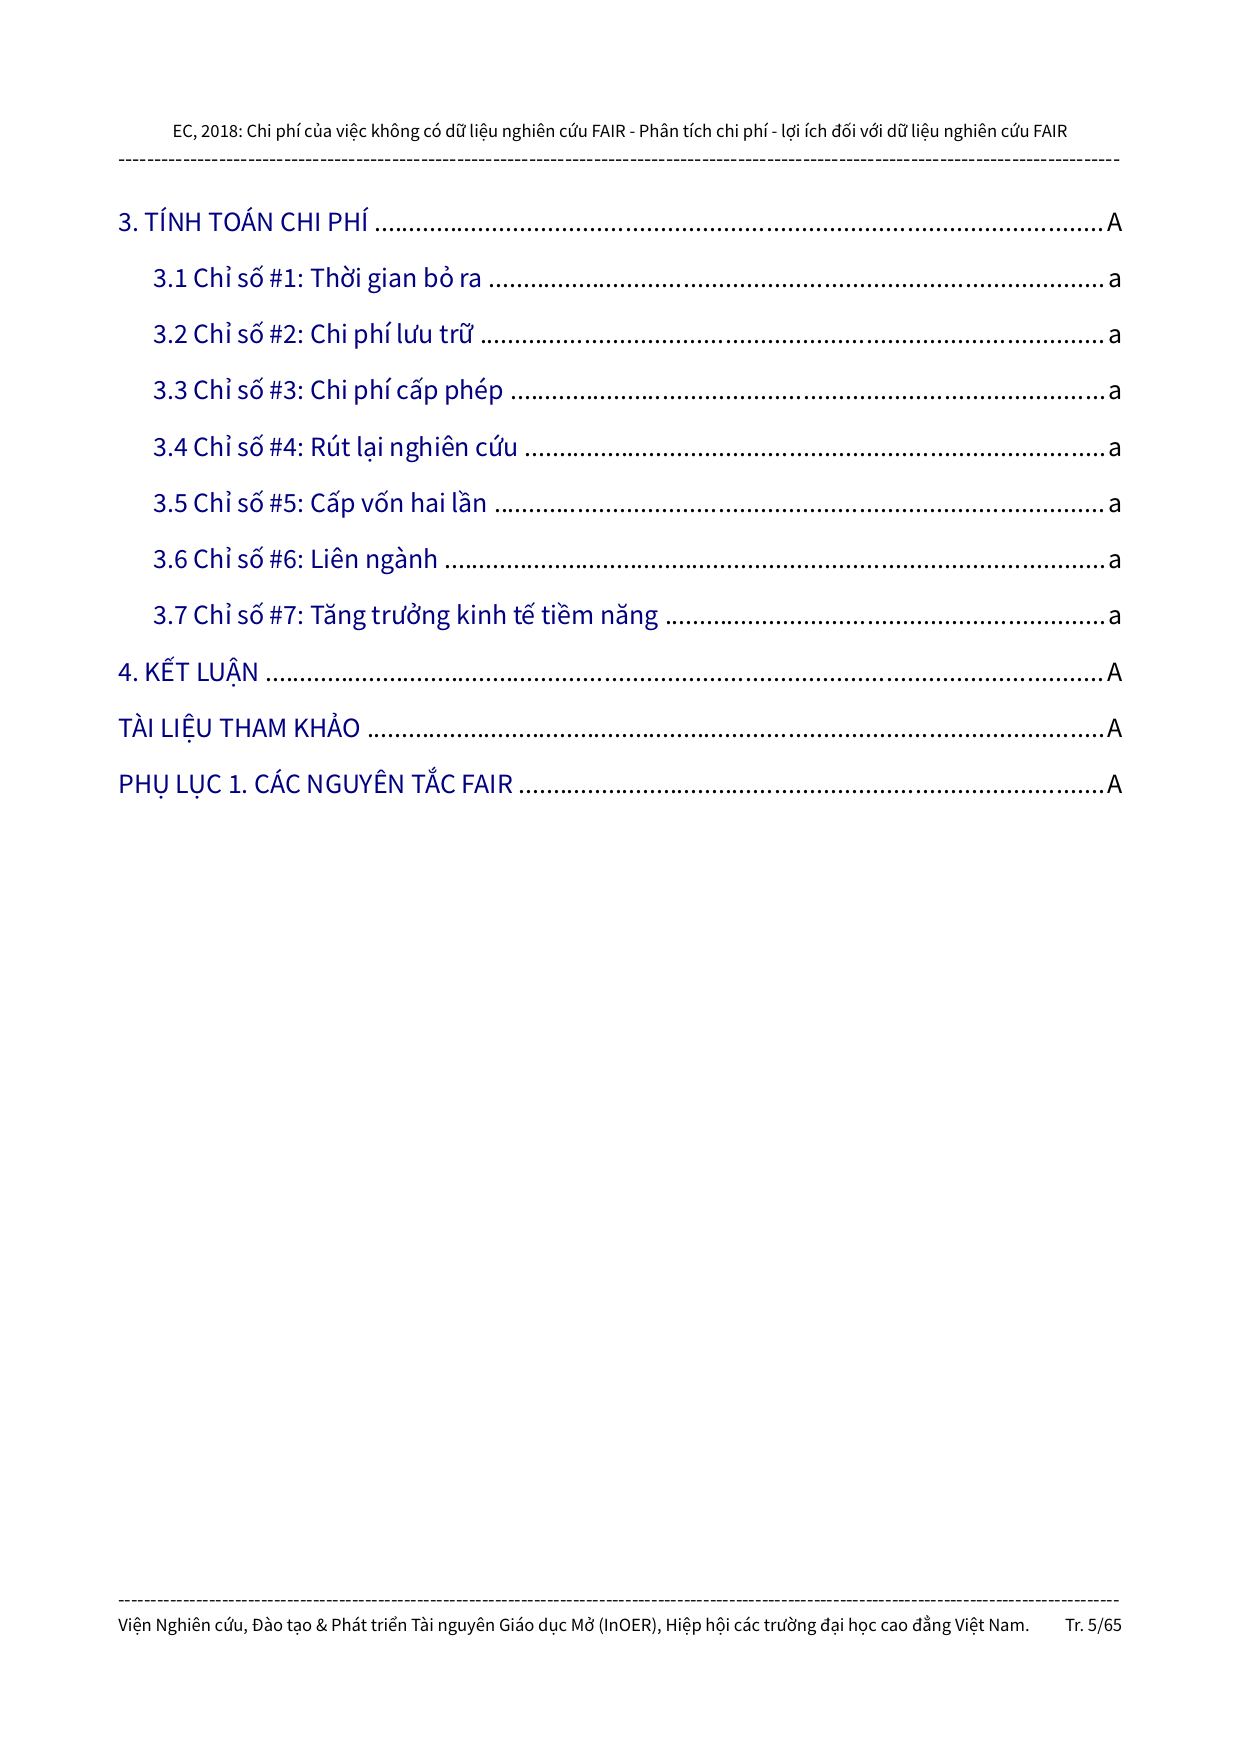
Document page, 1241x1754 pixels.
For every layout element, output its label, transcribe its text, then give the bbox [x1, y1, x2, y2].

text 3.6 Chỉ số #6: Liên ngành a [118, 539, 1122, 576]
text 3.5 Chỉ số #5: Cấp vốn hai lần a [118, 483, 1122, 519]
text TÀI LIỆU THAM KHẢO A [118, 708, 1122, 744]
text 3.7 Chỉ số #7: Tăng trưởng kinh tế tiềm năng a [118, 596, 1122, 632]
text 3.4 Chỉ số #4: Rút lại nghiên cứu a [118, 427, 1122, 463]
text 3.3 Chỉ số #3: Chi phí cấp phép a [118, 371, 1122, 407]
text 3. TÍNH TOÁN CHI PHÍ A [118, 202, 1122, 238]
text 3.1 Chỉ số #1: Thời gian bỏ ra a [118, 258, 1122, 294]
text 4. KẾT LUẬN A [118, 652, 1122, 688]
text 3.2 Chỉ số #2: Chi phí lưu trữ a [118, 314, 1122, 351]
text PHỤ LỤC 1. CÁC NGUYÊN TẮC FAIR A [118, 764, 1122, 801]
